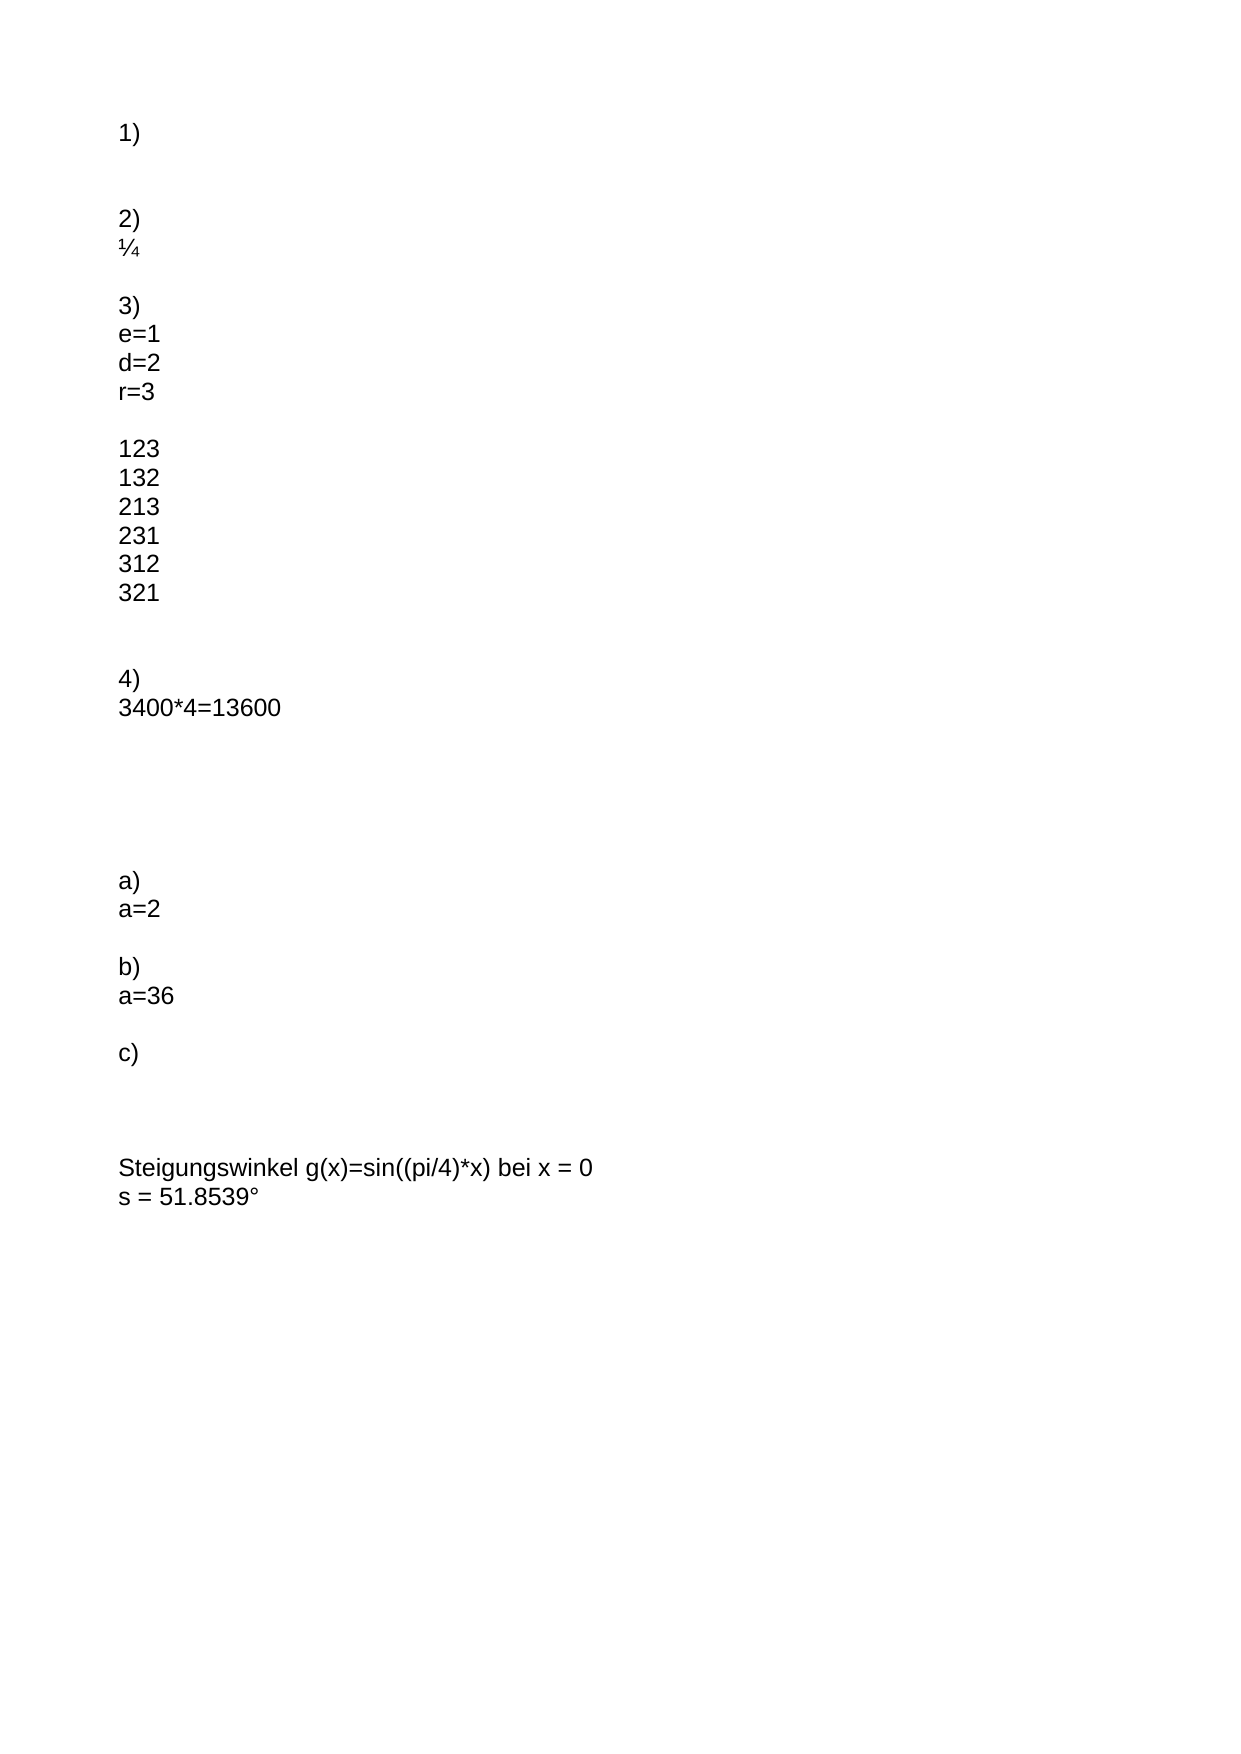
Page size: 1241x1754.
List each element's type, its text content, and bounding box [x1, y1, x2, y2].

text 3) [118, 291, 1122, 319]
text 312 [118, 549, 1122, 578]
text 321 [118, 578, 1122, 607]
text b) [118, 952, 1122, 981]
text a=36 [118, 981, 1122, 1009]
text 3400*4=13600 [118, 693, 1122, 722]
text s = 51.8539° [118, 1182, 1122, 1211]
text ¼ [118, 233, 1122, 262]
text e=1 [118, 319, 1122, 348]
text r=3 [118, 377, 1122, 406]
text 123 [118, 434, 1122, 463]
text d=2 [118, 348, 1122, 377]
text 2) [118, 204, 1122, 233]
text a=2 [118, 894, 1122, 923]
text Steigungswinkel g(x)=sin((pi/4)*x) bei x = 0 [118, 1153, 1122, 1182]
text c) [118, 1038, 1122, 1067]
text 4) [118, 664, 1122, 693]
text 132 [118, 463, 1122, 492]
text 1) [118, 118, 1122, 147]
text 213 [118, 492, 1122, 521]
text a) [118, 866, 1122, 894]
text 231 [118, 521, 1122, 549]
